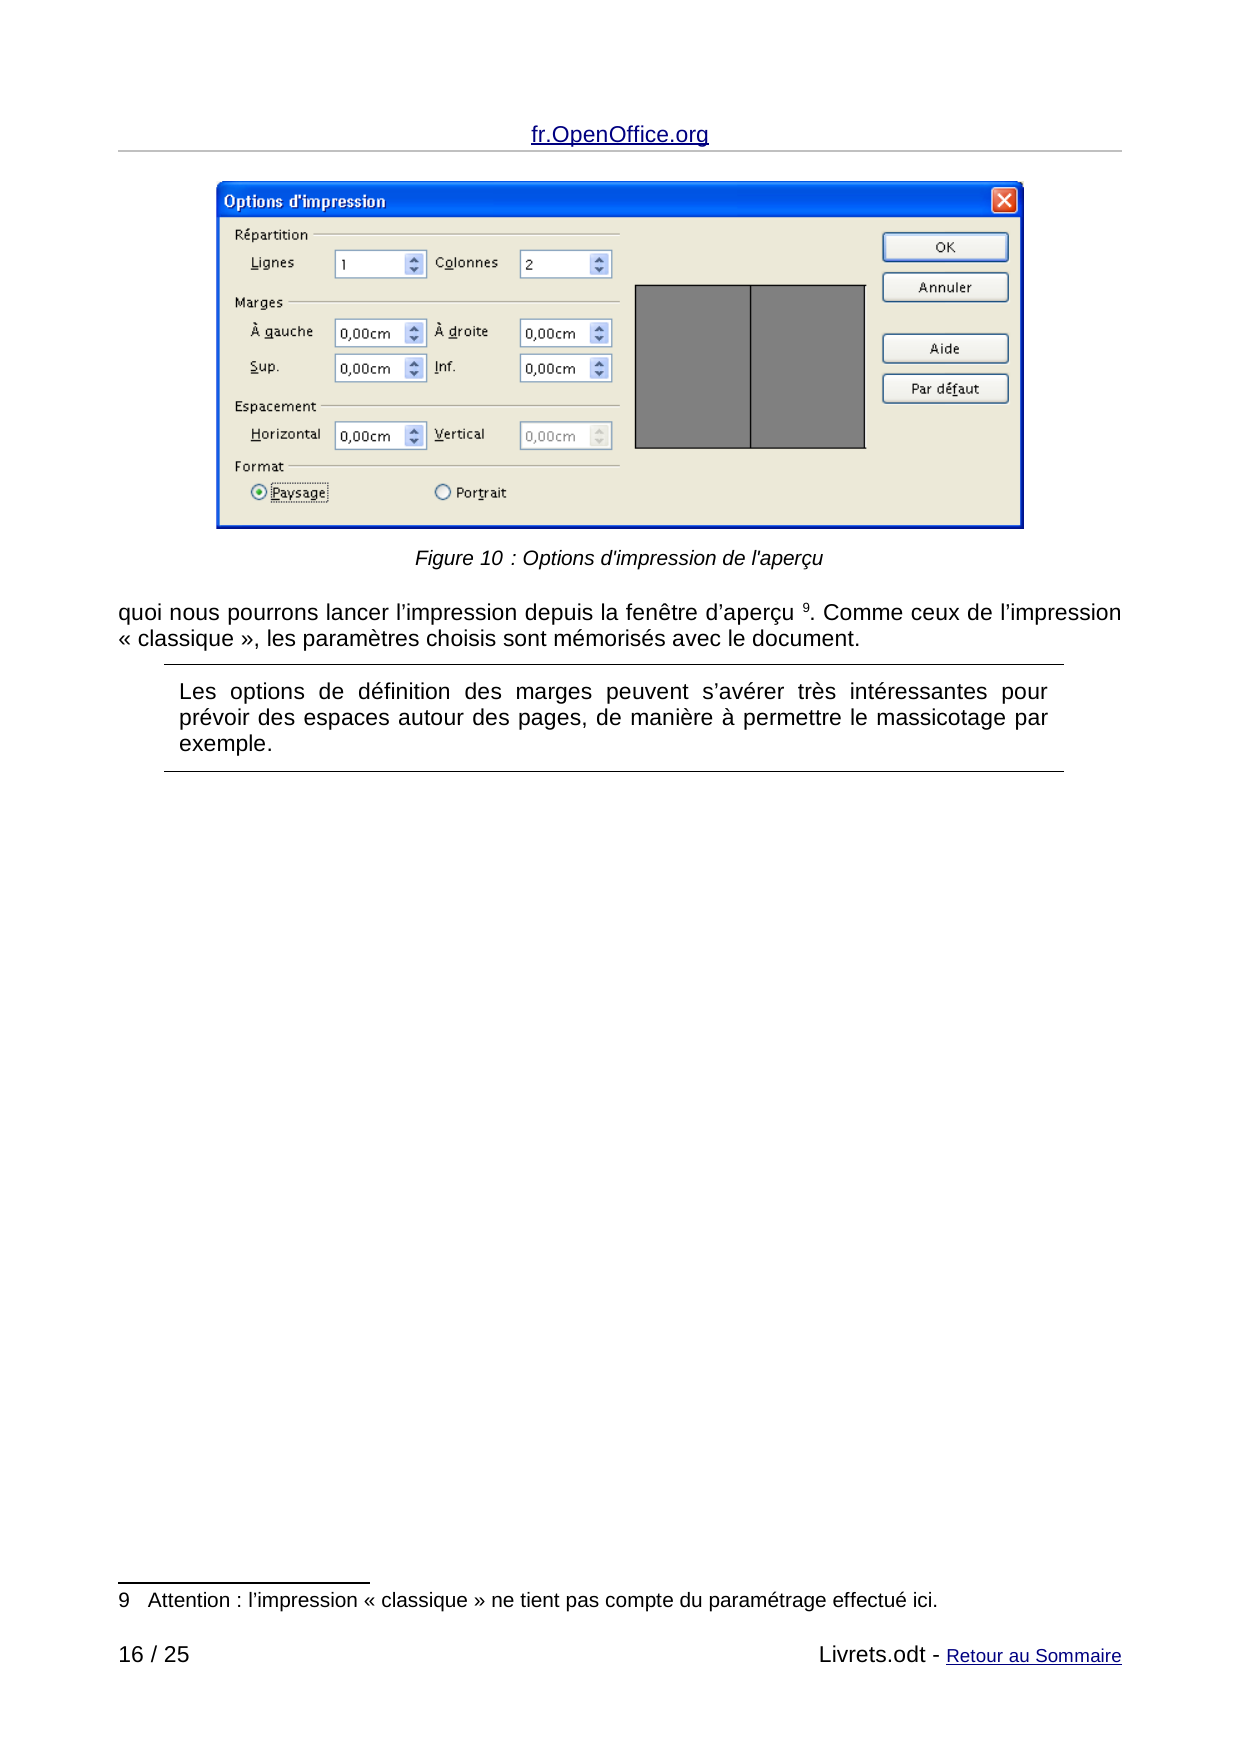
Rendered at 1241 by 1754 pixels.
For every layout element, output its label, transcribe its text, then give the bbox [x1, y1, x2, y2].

text quoi nous pourrons lancer l’impression depuis la fenêtre d’aperçu . Comme ceux de l’impression « classique », les paramètres choisis sont mémorisés avec le document. [118, 182, 1122, 652]
text Les options de définition des marges peuvent s’avérer très intéressantes pour prévoir des espaces autour des pages, de manière à permettre le massicotage par exemple. [164, 665, 1064, 771]
text Attention : l’impression « classique » ne tient pas compte du paramétrage effectué ici. [118, 1589, 1122, 1612]
text Figure 10 : Options d'impression de l'aperçu [216, 529, 1024, 570]
picture [216, 181, 1024, 529]
